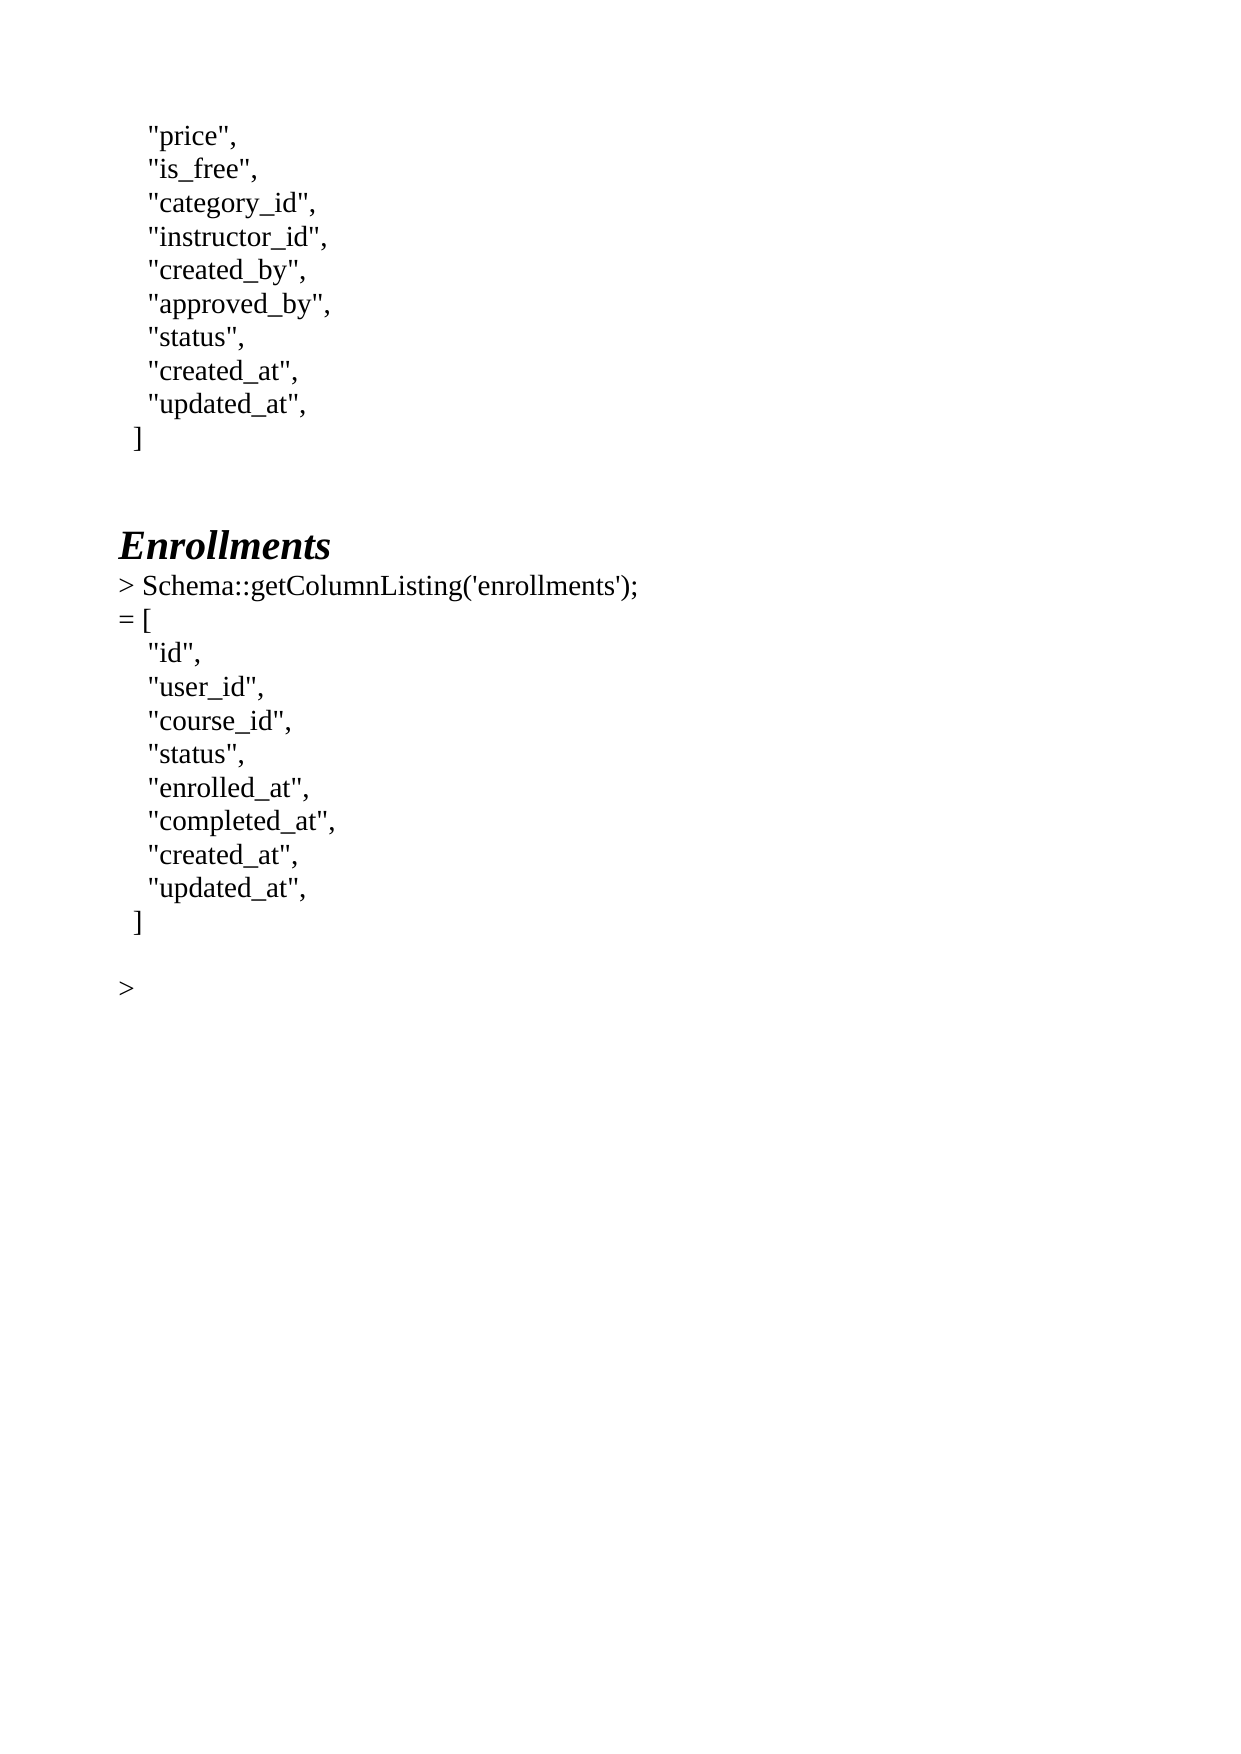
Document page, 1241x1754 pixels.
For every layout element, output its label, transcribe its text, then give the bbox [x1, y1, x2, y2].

text "updated_at", [118, 386, 1122, 420]
text "is_free", [118, 152, 1122, 185]
text ] [118, 420, 1122, 453]
text = [ [118, 602, 1122, 636]
text "approved_by", [118, 286, 1122, 319]
text "created_by", [118, 252, 1122, 286]
text "updated_at", [118, 870, 1122, 904]
text "completed_at", [118, 803, 1122, 837]
text > [118, 971, 1122, 1004]
text "course_id", [118, 703, 1122, 736]
text Enrollments [118, 487, 1122, 568]
text "id", [118, 636, 1122, 669]
text "status", [118, 319, 1122, 353]
text "created_at", [118, 353, 1122, 386]
text "user_id", [118, 669, 1122, 703]
text "enrolled_at", [118, 770, 1122, 803]
text "created_at", [118, 837, 1122, 870]
text ] [118, 904, 1122, 937]
text "price", [118, 118, 1122, 152]
text "category_id", [118, 185, 1122, 219]
text "status", [118, 736, 1122, 770]
text > Schema::getColumnListing('enrollments'); [118, 568, 1122, 602]
text "instructor_id", [118, 219, 1122, 252]
